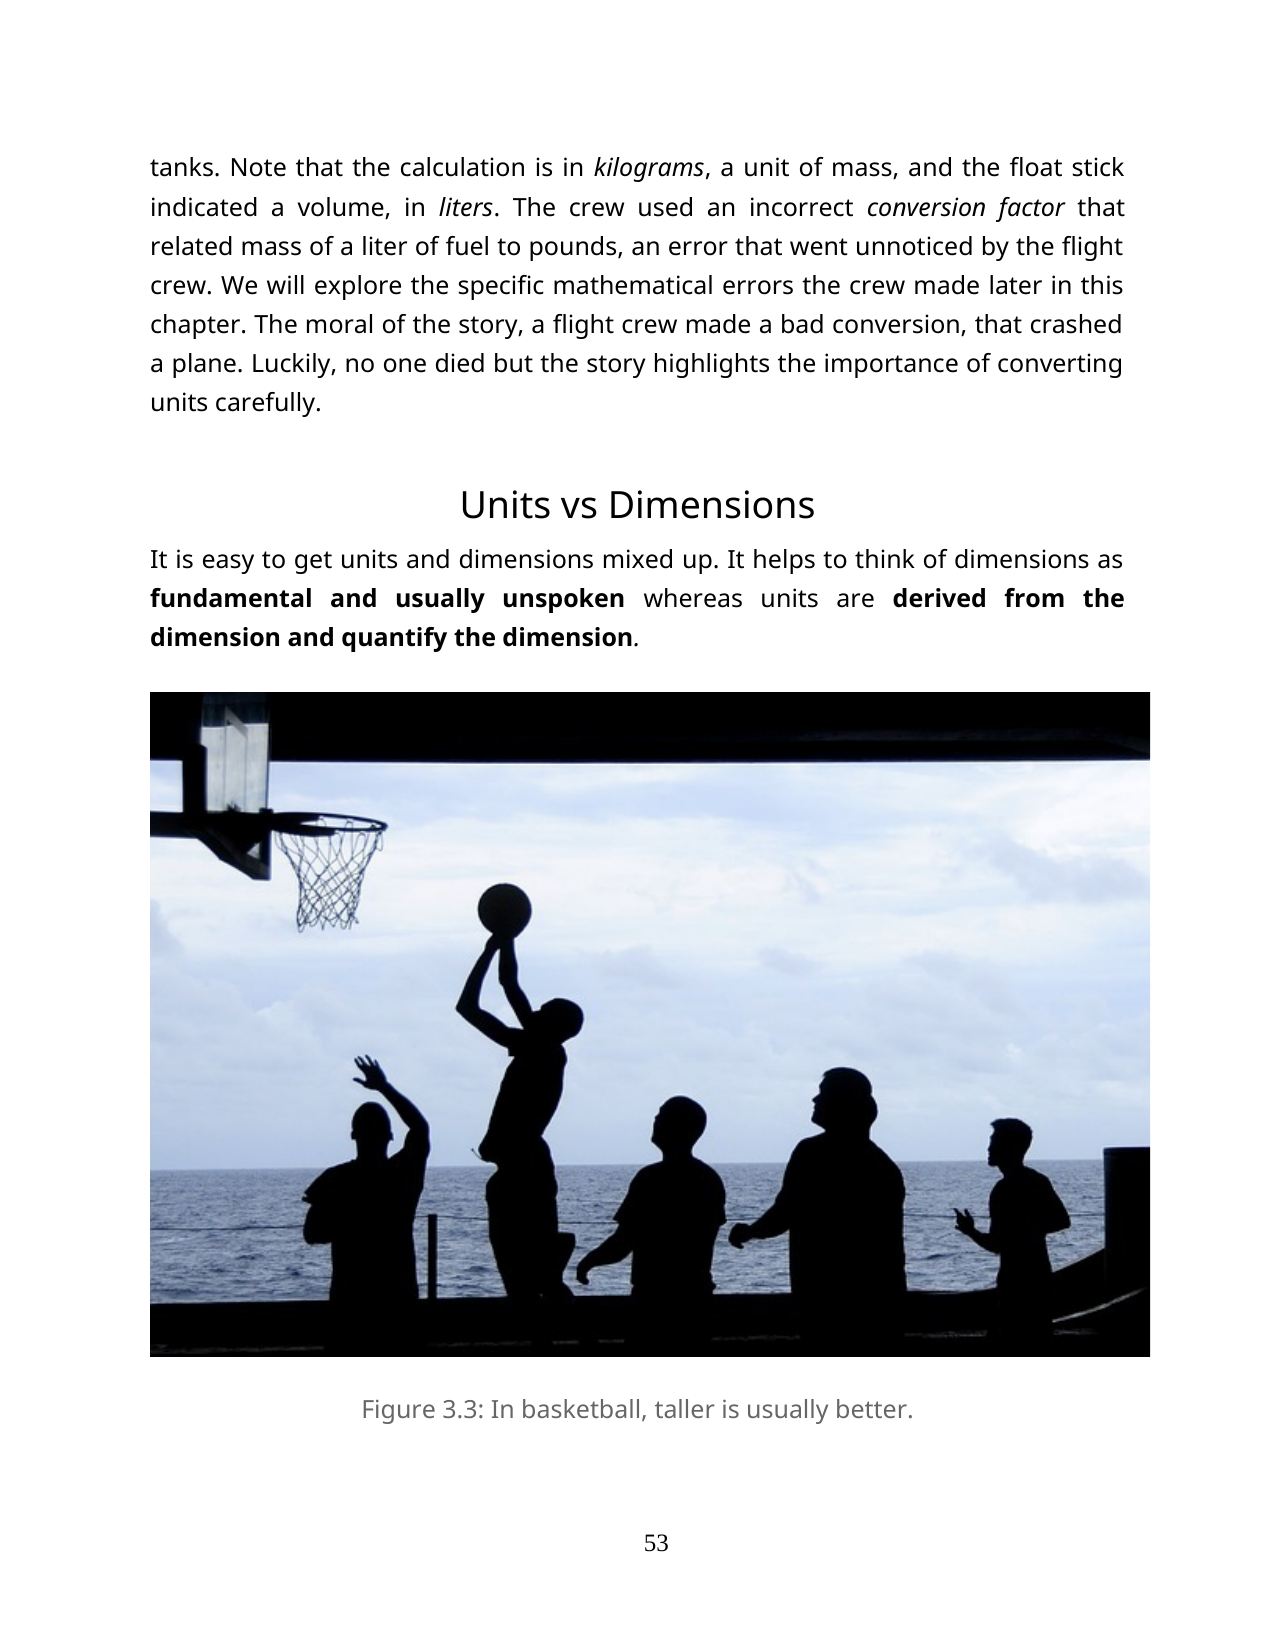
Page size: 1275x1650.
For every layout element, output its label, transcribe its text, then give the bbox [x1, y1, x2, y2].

picture [150, 692, 1150, 1357]
text Figure 3.3: In basketball, taller is usually better. [150, 1392, 1125, 1426]
text It is easy to get units and dimensions mixed up. It helps to think of dimensions as fundamental and usually unspoken whereas units are derived from the dimension and quantify the dimension. [150, 542, 1125, 654]
subtitle Units vs Dimensions [150, 478, 1125, 529]
text tanks. Note that the calculation is in kilograms, a unit of mass, and the float stick indicated a volume, in liters. The crew used an incorrect conversion factor that related mass of a liter of fuel to pounds, an error that went unnoticed by the flight crew. We will explore the specific mathematical errors the crew made later in this chapter. The moral of the story, a flight crew made a bad conversion, that crashed a plane. Luckily, no one died but the story highlights the importance of converting units carefully. [150, 150, 1125, 419]
